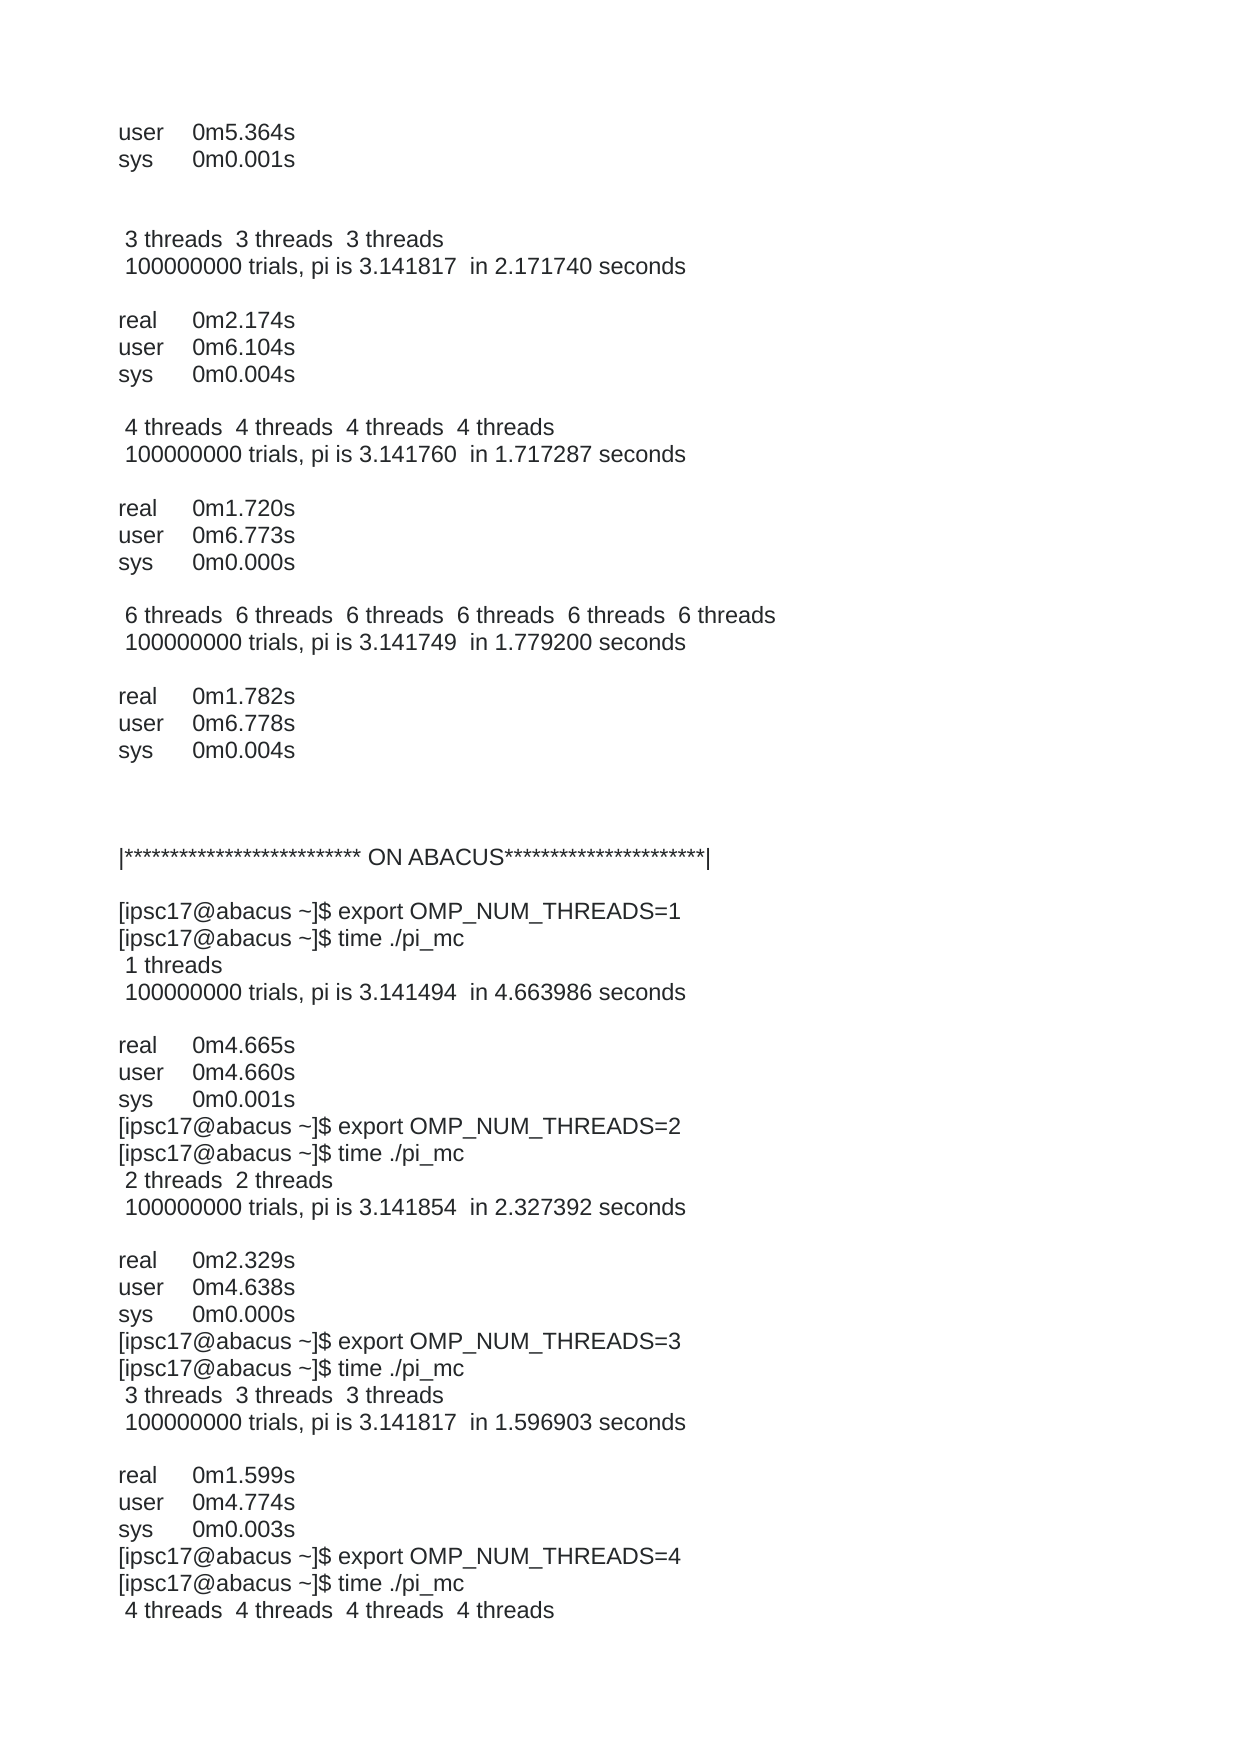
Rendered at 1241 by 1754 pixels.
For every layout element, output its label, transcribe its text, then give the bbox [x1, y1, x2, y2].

text 100000000 trials, pi is 3.141817 in 2.171740 seconds [118, 252, 1122, 279]
text 100000000 trials, pi is 3.141817 in 1.596903 seconds [118, 1408, 1122, 1435]
text sys 0m0.001s [118, 1086, 1122, 1112]
text sys 0m0.003s [118, 1516, 1122, 1542]
text 6 threads 6 threads 6 threads 6 threads 6 threads 6 threads [118, 602, 1122, 629]
text user 0m4.638s [118, 1274, 1122, 1301]
text user 0m4.660s [118, 1059, 1122, 1086]
text 100000000 trials, pi is 3.141749 in 1.779200 seconds [118, 629, 1122, 656]
text real 0m1.782s [118, 682, 1122, 709]
text sys 0m0.004s [118, 360, 1122, 387]
text 4 threads 4 threads 4 threads 4 threads [118, 1596, 1122, 1623]
text 2 threads 2 threads [118, 1166, 1122, 1193]
text 3 threads 3 threads 3 threads [118, 1381, 1122, 1408]
text real 0m4.665s [118, 1032, 1122, 1059]
text sys 0m0.001s [118, 145, 1122, 172]
text user 0m6.104s [118, 333, 1122, 360]
text 100000000 trials, pi is 3.141760 in 1.717287 seconds [118, 441, 1122, 467]
text real 0m1.720s [118, 494, 1122, 521]
text 4 threads 4 threads 4 threads 4 threads [118, 414, 1122, 441]
text user 0m4.774s [118, 1489, 1122, 1516]
text |************************** ON ABACUS**********************| [118, 844, 1122, 871]
text [ipsc17@abacus ~]$ export OMP_NUM_THREADS=1 [118, 897, 1122, 924]
text 100000000 trials, pi is 3.141494 in 4.663986 seconds [118, 978, 1122, 1005]
text [ipsc17@abacus ~]$ export OMP_NUM_THREADS=2 [118, 1112, 1122, 1139]
text user 0m6.773s [118, 521, 1122, 548]
text sys 0m0.000s [118, 1301, 1122, 1327]
text user 0m5.364s [118, 118, 1122, 145]
text [ipsc17@abacus ~]$ time ./pi_mc [118, 1354, 1122, 1381]
text user 0m6.778s [118, 709, 1122, 736]
text [ipsc17@abacus ~]$ export OMP_NUM_THREADS=4 [118, 1542, 1122, 1569]
text [ipsc17@abacus ~]$ time ./pi_mc [118, 1139, 1122, 1166]
text 100000000 trials, pi is 3.141854 in 2.327392 seconds [118, 1193, 1122, 1220]
text 1 threads [118, 951, 1122, 978]
text [ipsc17@abacus ~]$ time ./pi_mc [118, 924, 1122, 951]
text [ipsc17@abacus ~]$ time ./pi_mc [118, 1569, 1122, 1596]
text 3 threads 3 threads 3 threads [118, 226, 1122, 252]
text sys 0m0.004s [118, 736, 1122, 763]
text sys 0m0.000s [118, 548, 1122, 575]
text real 0m1.599s [118, 1462, 1122, 1489]
text [ipsc17@abacus ~]$ export OMP_NUM_THREADS=3 [118, 1327, 1122, 1354]
text real 0m2.174s [118, 306, 1122, 333]
text real 0m2.329s [118, 1247, 1122, 1274]
